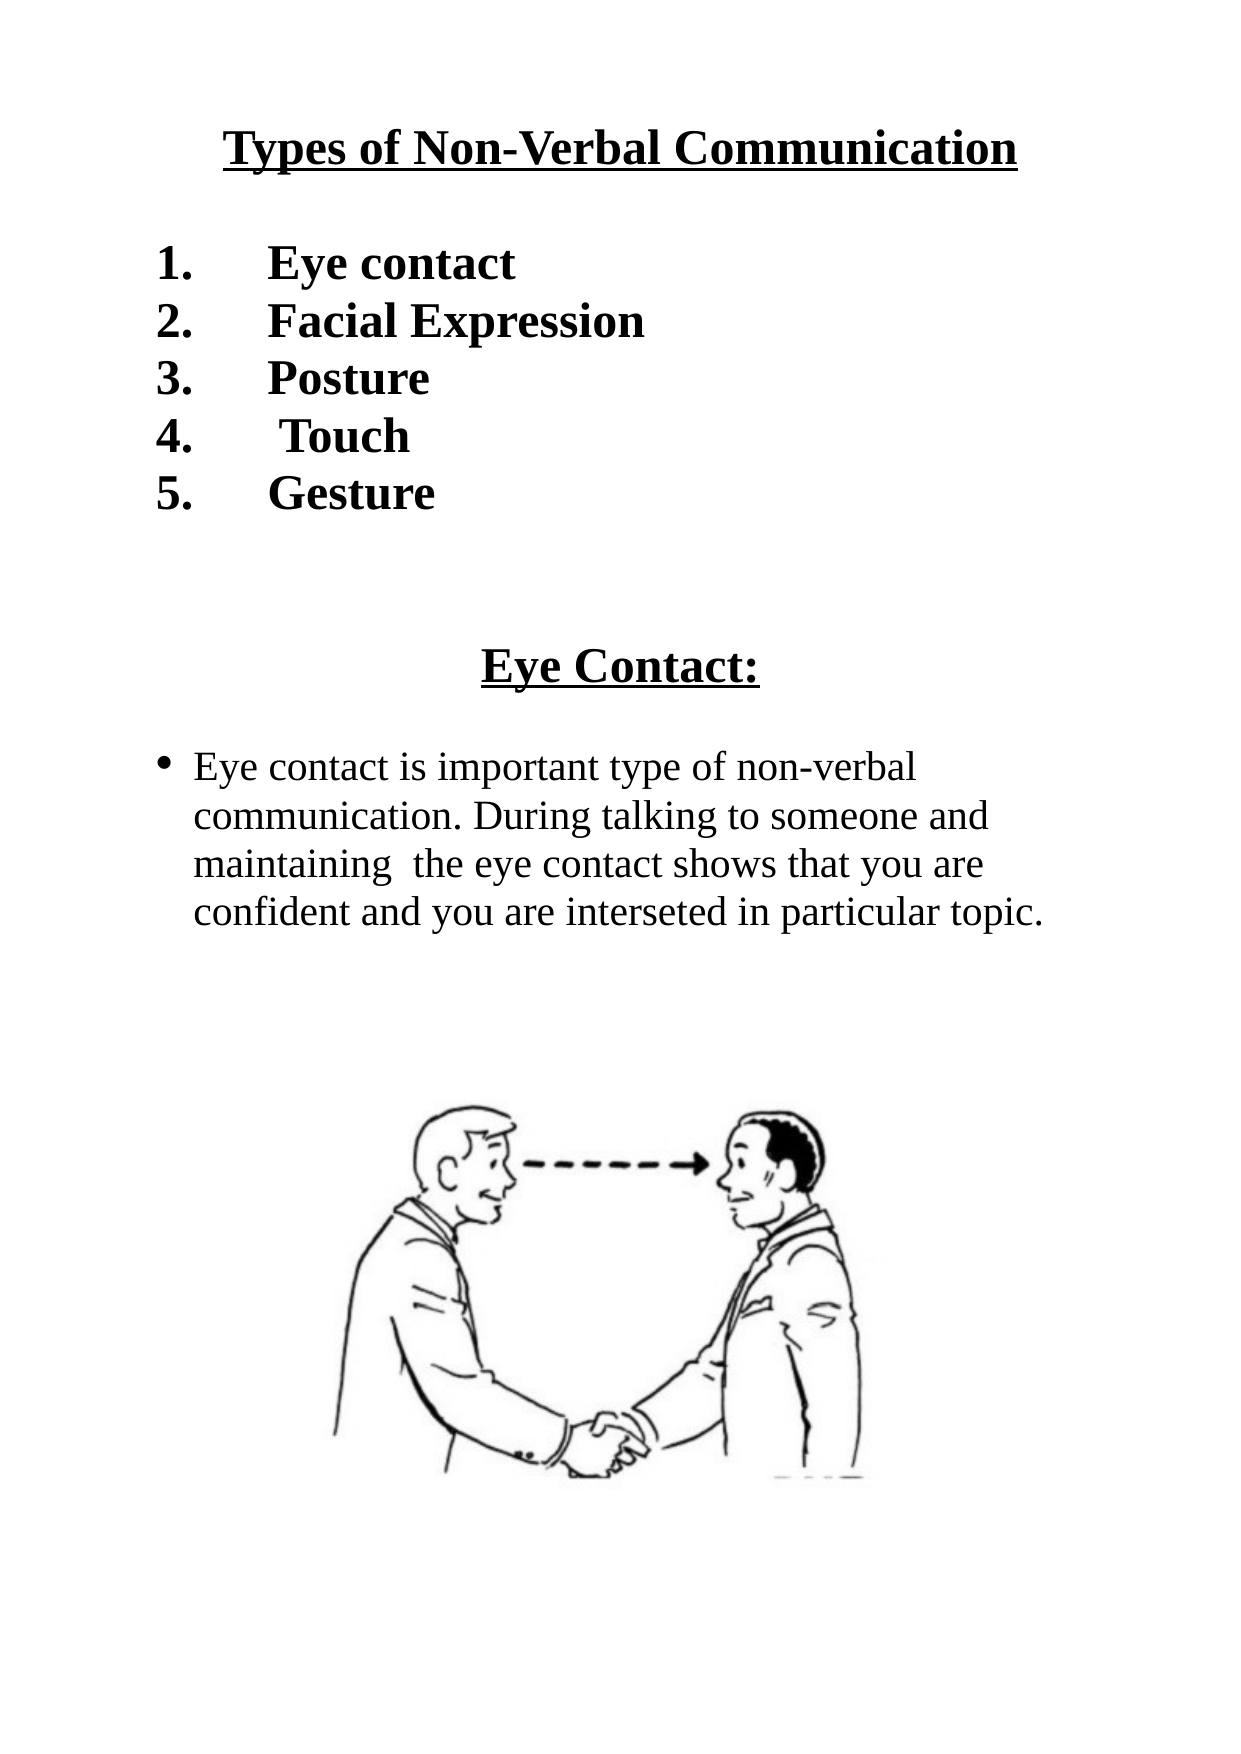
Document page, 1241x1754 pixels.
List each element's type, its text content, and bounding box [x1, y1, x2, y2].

list Posture [156, 348, 1122, 406]
list Eye contact is important type of non-verbal communication. During talking to someone and maintaining the eye contact shows that you are confident and you are interseted in particular topic. [156, 741, 1122, 934]
text Eye Contact: [118, 636, 1122, 693]
list Eye contact [156, 233, 1122, 291]
picture [159, 1038, 1097, 1574]
text Types of Non-Verbal Communication [118, 118, 1122, 176]
list Facial Expression [156, 291, 1122, 348]
list Touch [156, 406, 1122, 463]
list Gesture [156, 463, 1122, 521]
